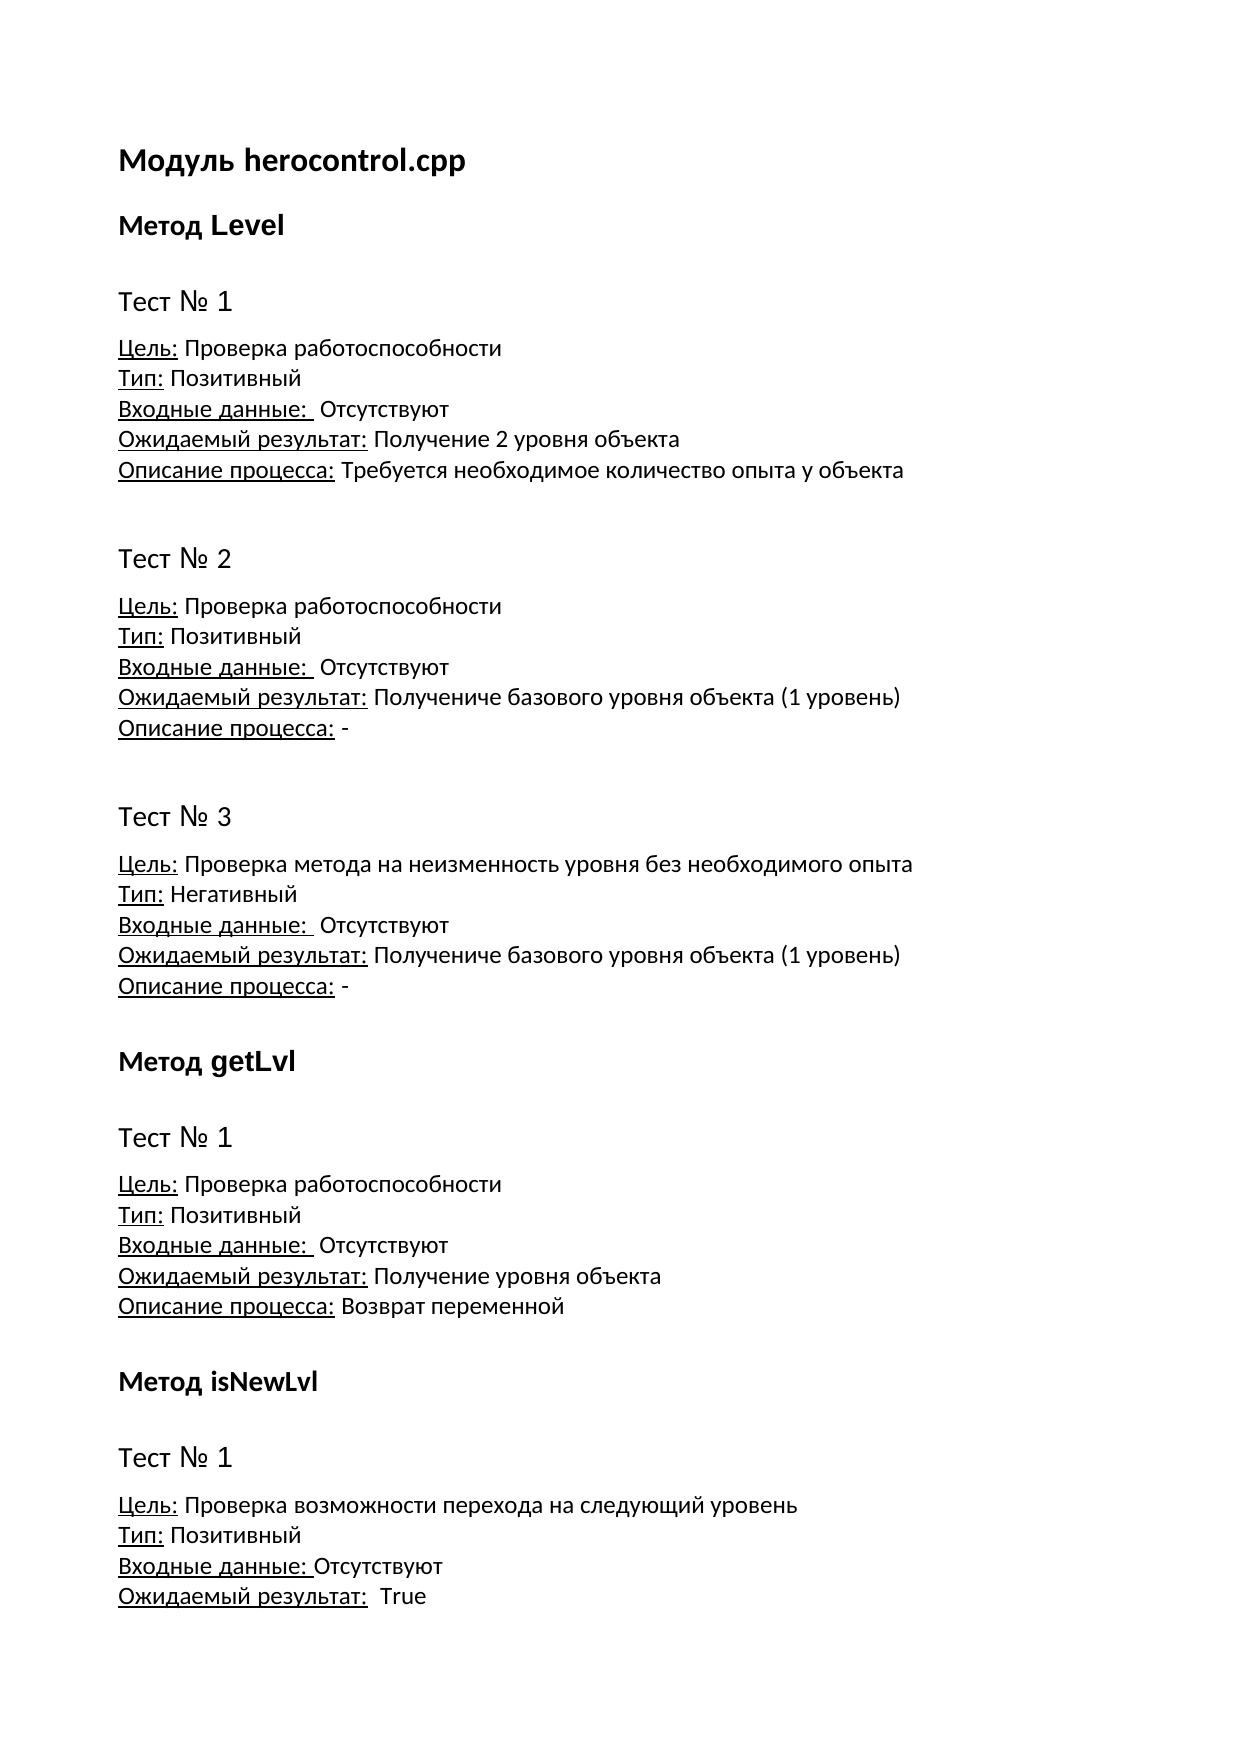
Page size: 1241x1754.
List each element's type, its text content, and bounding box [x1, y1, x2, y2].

text Ожидаемый результат: Получение уровня объекта [118, 1260, 1122, 1290]
text Входные данные: Отсутствуют [118, 1550, 1122, 1580]
text Входные данные: Отсутствуют [118, 1229, 1122, 1260]
text Цель: Проверка работоспособности [118, 590, 1122, 620]
text Тест № 1 [118, 1437, 1122, 1476]
text Цель: Проверка работоспособности [118, 332, 1122, 363]
text Тип: Негативный [118, 878, 1122, 909]
text Метод Level [118, 207, 1122, 242]
text Ожидаемый результат: Получениче базового уровня объекта (1 уровень) [118, 681, 1122, 712]
text Ожидаемый результат: Получение 2 уровня объекта [118, 424, 1122, 454]
text Входные данные: Отсутствуют [118, 651, 1122, 681]
text Тип: Позитивный [118, 620, 1122, 651]
text Ожидаемый результат: True [118, 1580, 1122, 1611]
text Тип: Позитивный [118, 1519, 1122, 1550]
text Метод getLvl [118, 1043, 1122, 1078]
text Метод isNewLvl [118, 1363, 1122, 1399]
text Цель: Проверка возможности перехода на следующий уровень [118, 1489, 1122, 1519]
text Описание процесса: Требуется необходимое количество опыта у объекта [118, 454, 1122, 485]
text Входные данные: Отсутствуют [118, 393, 1122, 424]
text Цель: Проверка метода на неизменность уровня без необходимого опыта [118, 848, 1122, 878]
text Описание процесса: - [118, 712, 1122, 742]
text Тест № 3 [118, 796, 1122, 835]
text Цель: Проверка работоспособности [118, 1168, 1122, 1199]
text Тип: Позитивный [118, 363, 1122, 393]
text Тест № 1 [118, 1116, 1122, 1156]
text Тип: Позитивный [118, 1199, 1122, 1229]
text Описание процесса: - [118, 970, 1122, 1000]
text Модуль herocontrol.cpp [118, 139, 1122, 180]
text Ожидаемый результат: Получениче базового уровня объекта (1 уровень) [118, 939, 1122, 970]
text Тест № 1 [118, 280, 1122, 319]
text Входные данные: Отсутствуют [118, 909, 1122, 939]
text Тест № 2 [118, 538, 1122, 577]
text Описание процесса: Возврат переменной [118, 1290, 1122, 1321]
